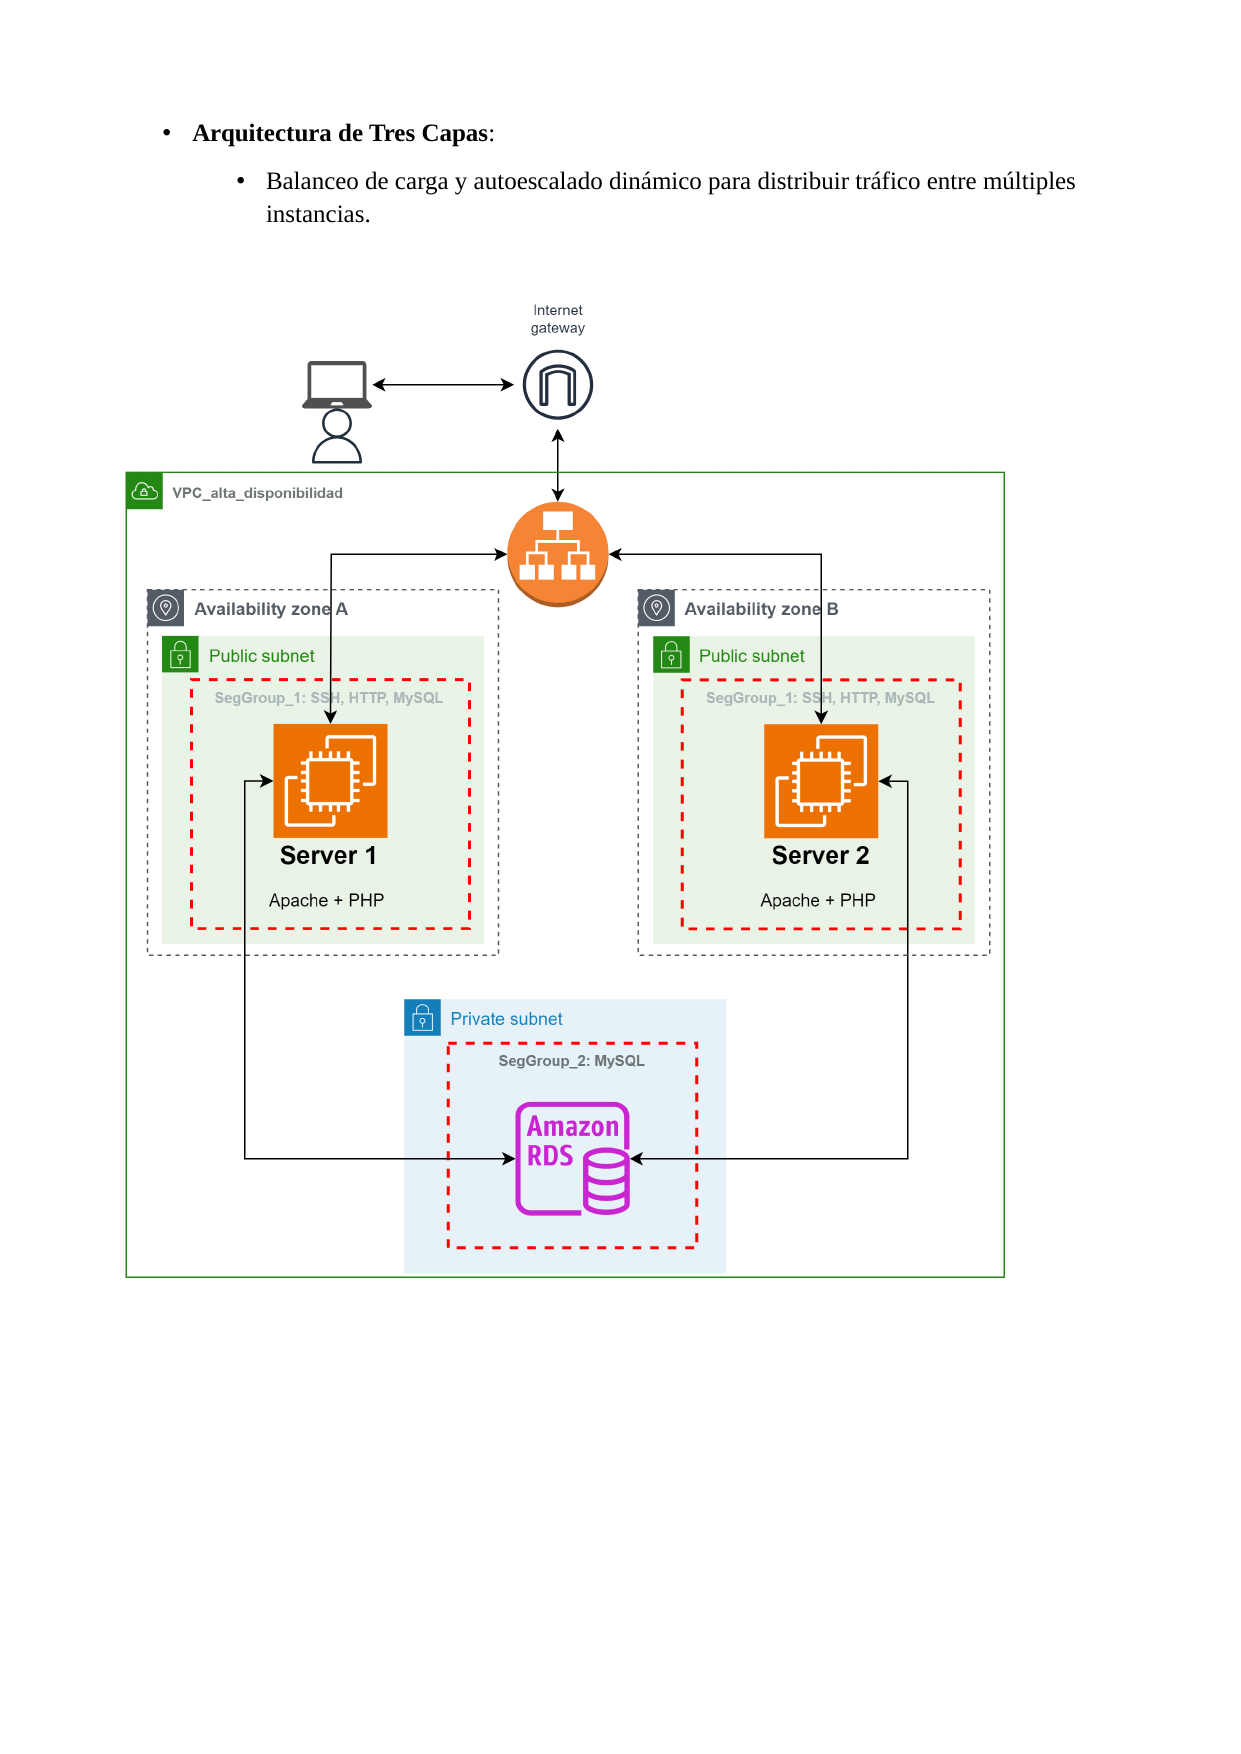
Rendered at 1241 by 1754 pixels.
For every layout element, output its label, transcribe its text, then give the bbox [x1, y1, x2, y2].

picture [118, 293, 1012, 1285]
list Arquitectura de Tres Capas: [162, 118, 1122, 147]
list Balanceo de carga y autoescalado dinámico para distribuir tráfico entre múltiples instancias. [236, 166, 1122, 227]
